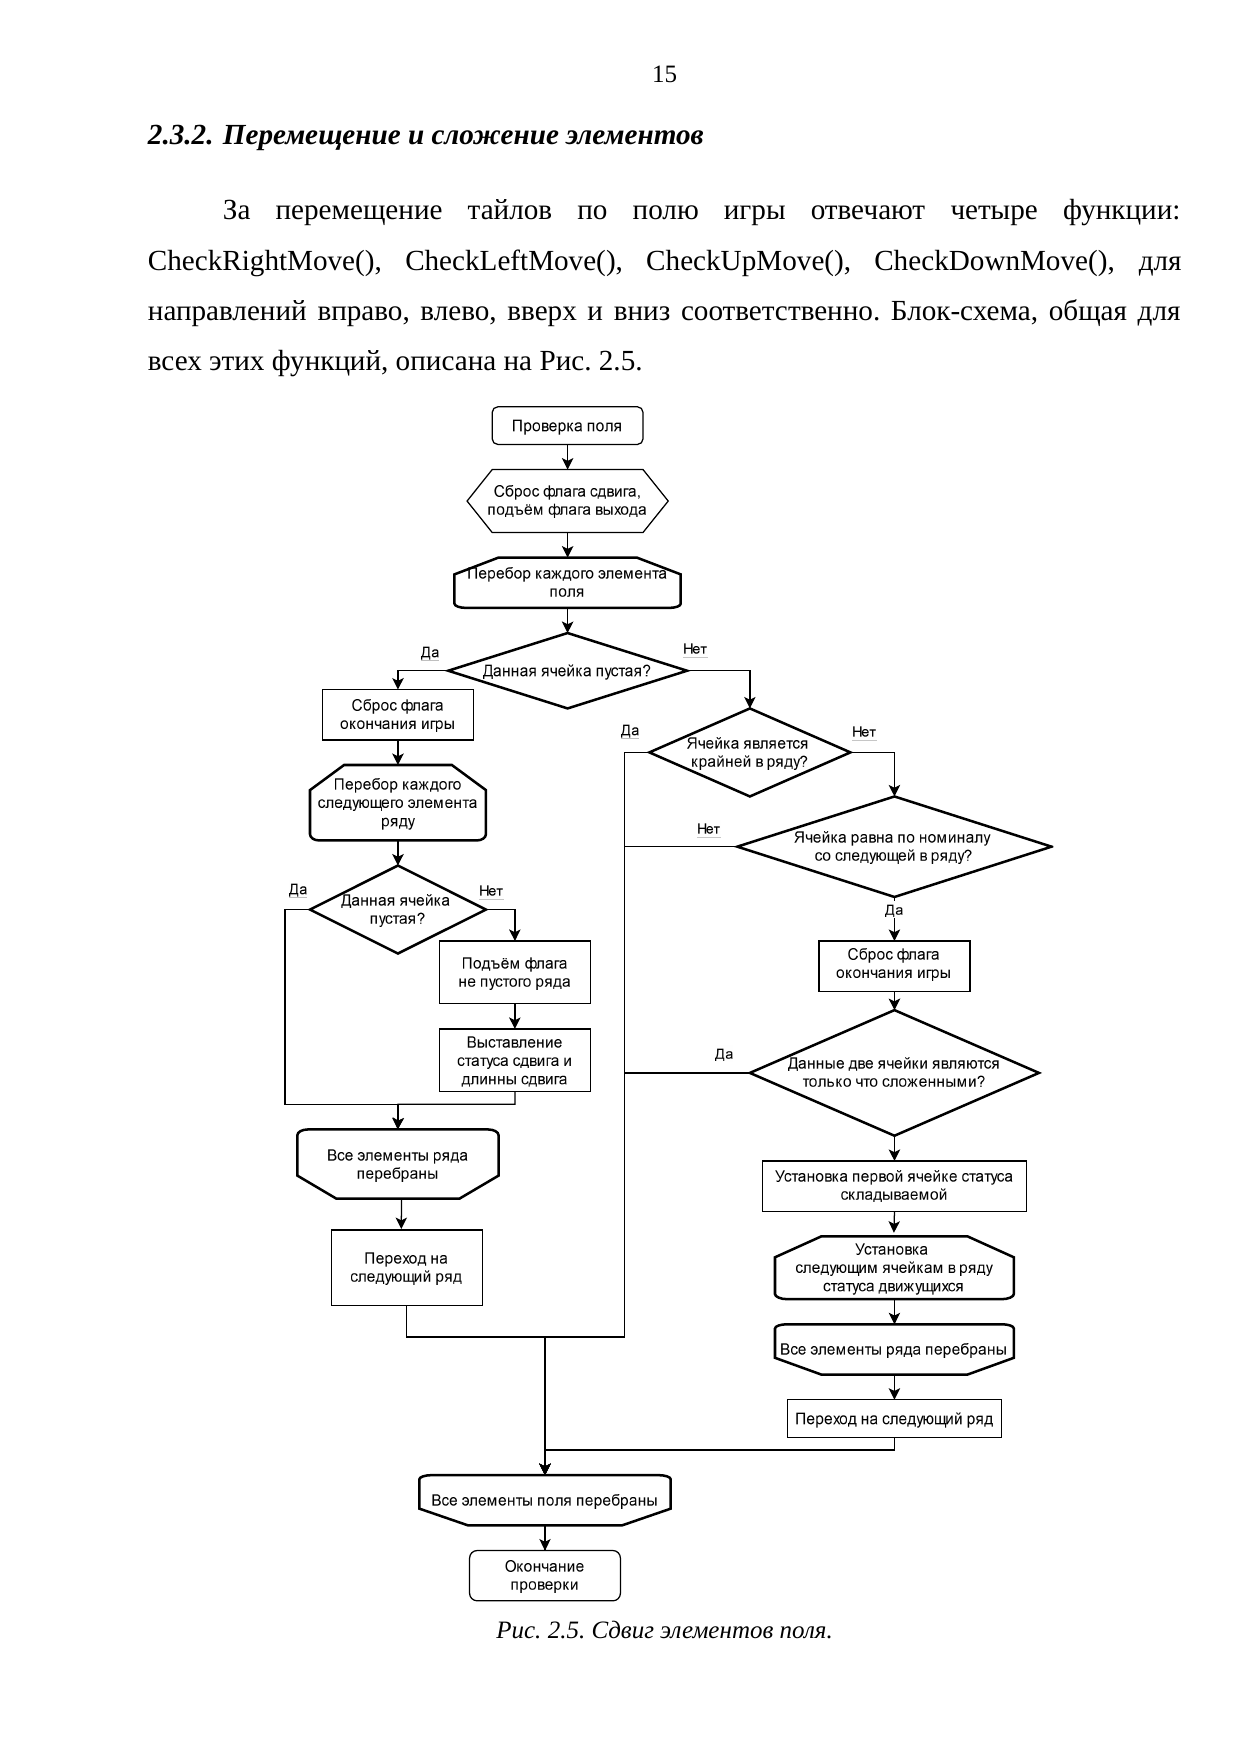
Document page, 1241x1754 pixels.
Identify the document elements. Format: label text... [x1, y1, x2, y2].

subtitle Перемещение и сложение элементов [148, 117, 1181, 151]
text Рис. 2.5. Сдвиг элементов поля. [275, 406, 1053, 1644]
text За перемещение тайлов по полю игры отвечают четыре функции: CheckRightMove(), CheckLeftMove(), CheckUpMove(), CheckDownMove(), для направлений вправо, влево, вверх и вниз соответственно. Блок-схема, общая для всех этих функций, описана на Рис. 2.5. [148, 192, 1181, 377]
